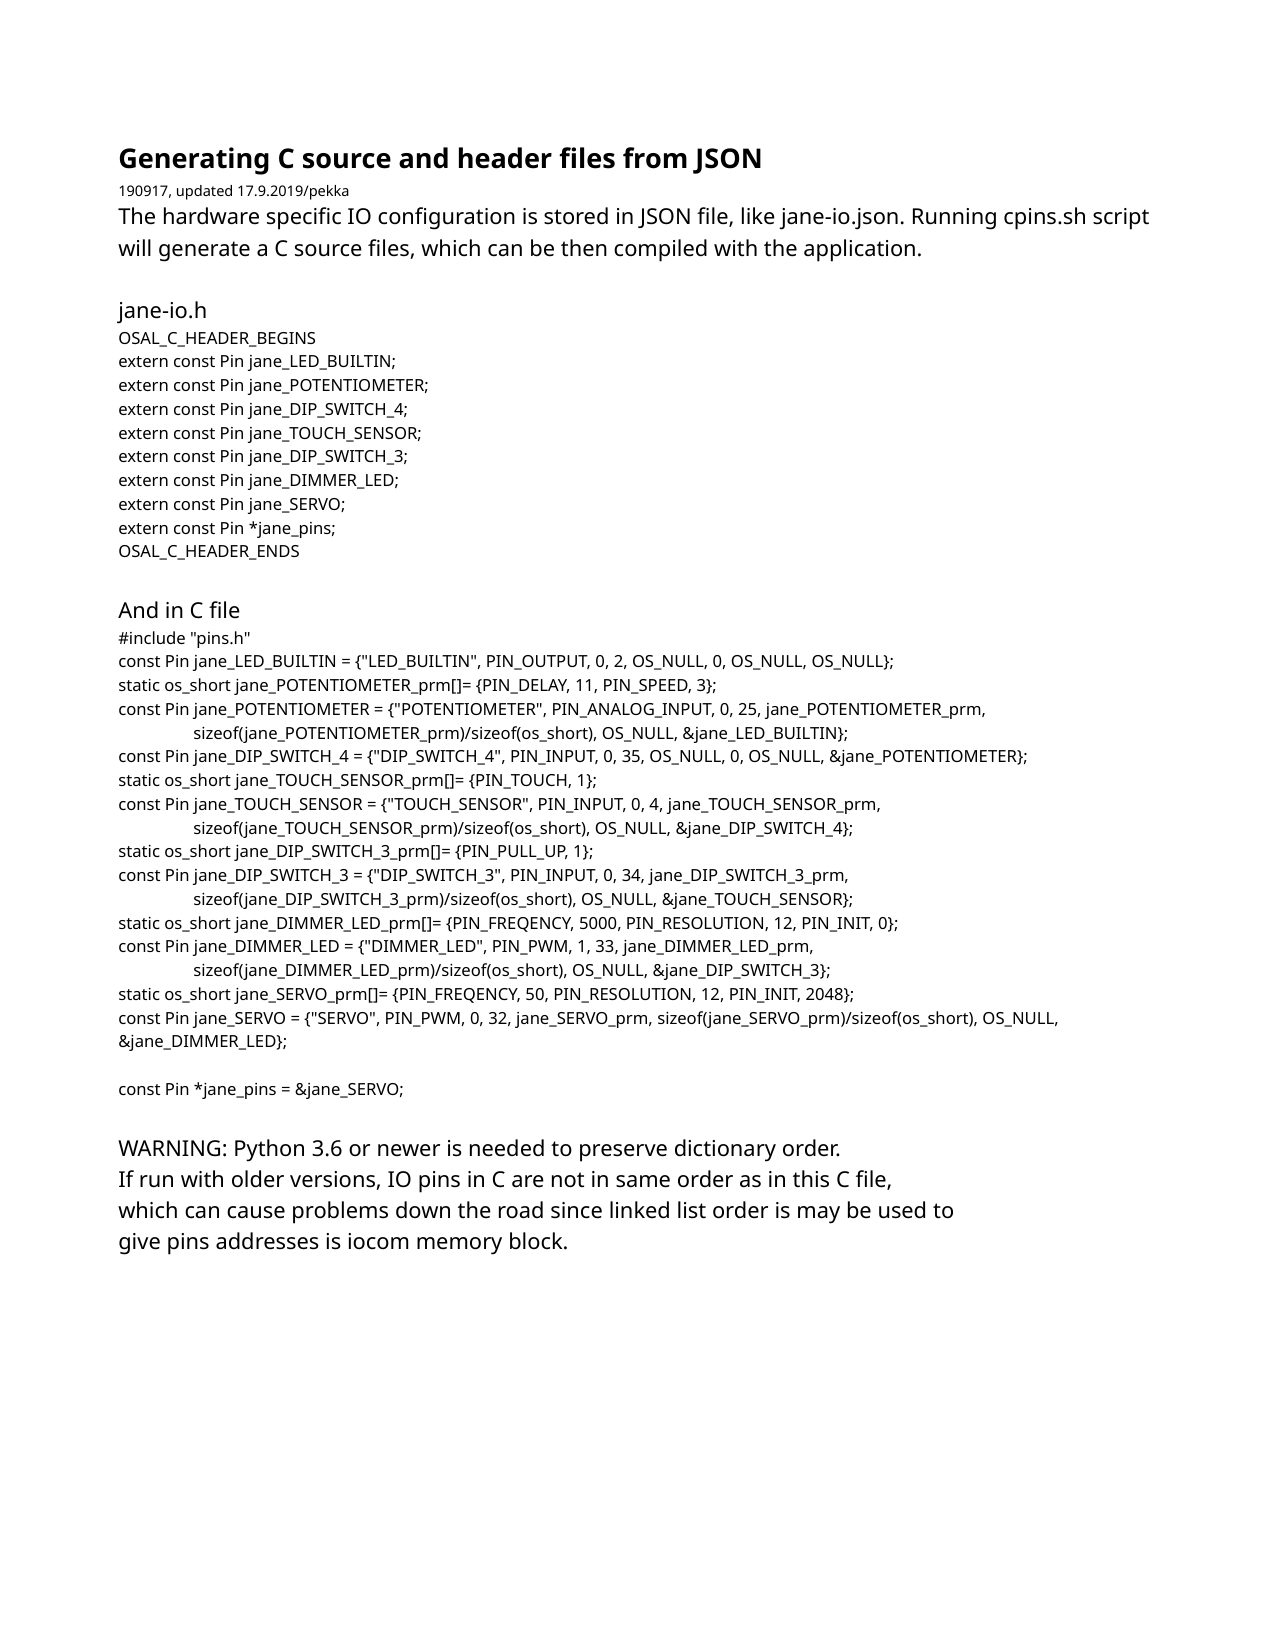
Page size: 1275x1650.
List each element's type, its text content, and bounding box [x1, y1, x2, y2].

text extern const Pin jane_DIP_SWITCH_3; [118, 445, 1157, 468]
text static os_short jane_DIMMER_LED_prm[]= {PIN_FREQENCY, 5000, PIN_RESOLUTION, 12, PIN_INIT, 0}; [118, 911, 1157, 934]
text 190917, updated 17.9.2019/pekka [118, 181, 1157, 200]
text sizeof(jane_DIMMER_LED_prm)/sizeof(os_short), OS_NULL, &jane_DIP_SWITCH_3}; [118, 959, 1157, 982]
text extern const Pin jane_SERVO; [118, 493, 1157, 515]
text static os_short jane_TOUCH_SENSOR_prm[]= {PIN_TOUCH, 1}; [118, 769, 1157, 792]
text OSAL_C_HEADER_BEGINS [118, 326, 1157, 349]
subtitle Generating C source and header files from JSON [118, 139, 1157, 176]
text OSAL_C_HEADER_ENDS [118, 540, 1157, 563]
text extern const Pin jane_DIMMER_LED; [118, 469, 1157, 492]
text static os_short jane_SERVO_prm[]= {PIN_FREQENCY, 50, PIN_RESOLUTION, 12, PIN_INIT, 2048}; [118, 983, 1157, 1005]
text const Pin *jane_pins = &jane_SERVO; [118, 1078, 1157, 1100]
text #include "pins.h" [118, 626, 1157, 649]
text const Pin jane_DIP_SWITCH_4 = {"DIP_SWITCH_4", PIN_INPUT, 0, 35, OS_NULL, 0, OS_NULL, &jane_POTENTIOMETER}; [118, 745, 1157, 768]
text WARNING: Python 3.6 or newer is needed to preserve dictionary order. If run with older versions, IO pins in C are not in same order as in this C file, which can cause problems down the road since linked list order is may be used to give pins addresses is iocom memory block. [118, 1133, 1157, 1256]
text extern const Pin jane_LED_BUILTIN; [118, 350, 1157, 373]
text const Pin jane_POTENTIOMETER = {"POTENTIOMETER", PIN_ANALOG_INPUT, 0, 25, jane_POTENTIOMETER_prm, [118, 698, 1157, 720]
text const Pin jane_SERVO = {"SERVO", PIN_PWM, 0, 32, jane_SERVO_prm, sizeof(jane_SERVO_prm)/sizeof(os_short), OS_NULL, &jane_DIMMER_LED}; [118, 1006, 1157, 1053]
text extern const Pin *jane_pins; [118, 516, 1157, 539]
text const Pin jane_LED_BUILTIN = {"LED_BUILTIN", PIN_OUTPUT, 0, 2, OS_NULL, 0, OS_NULL, OS_NULL}; [118, 650, 1157, 673]
text sizeof(jane_POTENTIOMETER_prm)/sizeof(os_short), OS_NULL, &jane_LED_BUILTIN}; [118, 721, 1157, 744]
text extern const Pin jane_POTENTIOMETER; [118, 374, 1157, 397]
text jane-io.h [118, 295, 1157, 325]
text sizeof(jane_TOUCH_SENSOR_prm)/sizeof(os_short), OS_NULL, &jane_DIP_SWITCH_4}; [118, 816, 1157, 839]
text And in C file [118, 595, 1157, 625]
text extern const Pin jane_DIP_SWITCH_4; [118, 398, 1157, 420]
text static os_short jane_DIP_SWITCH_3_prm[]= {PIN_PULL_UP, 1}; [118, 840, 1157, 863]
text const Pin jane_DIMMER_LED = {"DIMMER_LED", PIN_PWM, 1, 33, jane_DIMMER_LED_prm, [118, 935, 1157, 958]
text extern const Pin jane_TOUCH_SENSOR; [118, 421, 1157, 444]
text sizeof(jane_DIP_SWITCH_3_prm)/sizeof(os_short), OS_NULL, &jane_TOUCH_SENSOR}; [118, 888, 1157, 910]
text const Pin jane_DIP_SWITCH_3 = {"DIP_SWITCH_3", PIN_INPUT, 0, 34, jane_DIP_SWITCH_3_prm, [118, 864, 1157, 887]
text static os_short jane_POTENTIOMETER_prm[]= {PIN_DELAY, 11, PIN_SPEED, 3}; [118, 674, 1157, 697]
text The hardware specific IO configuration is stored in JSON file, like jane-io.json. Running cpins.sh script will generate a C source files, which can be then compiled with the application. [118, 201, 1157, 262]
text const Pin jane_TOUCH_SENSOR = {"TOUCH_SENSOR", PIN_INPUT, 0, 4, jane_TOUCH_SENSOR_prm, [118, 793, 1157, 815]
